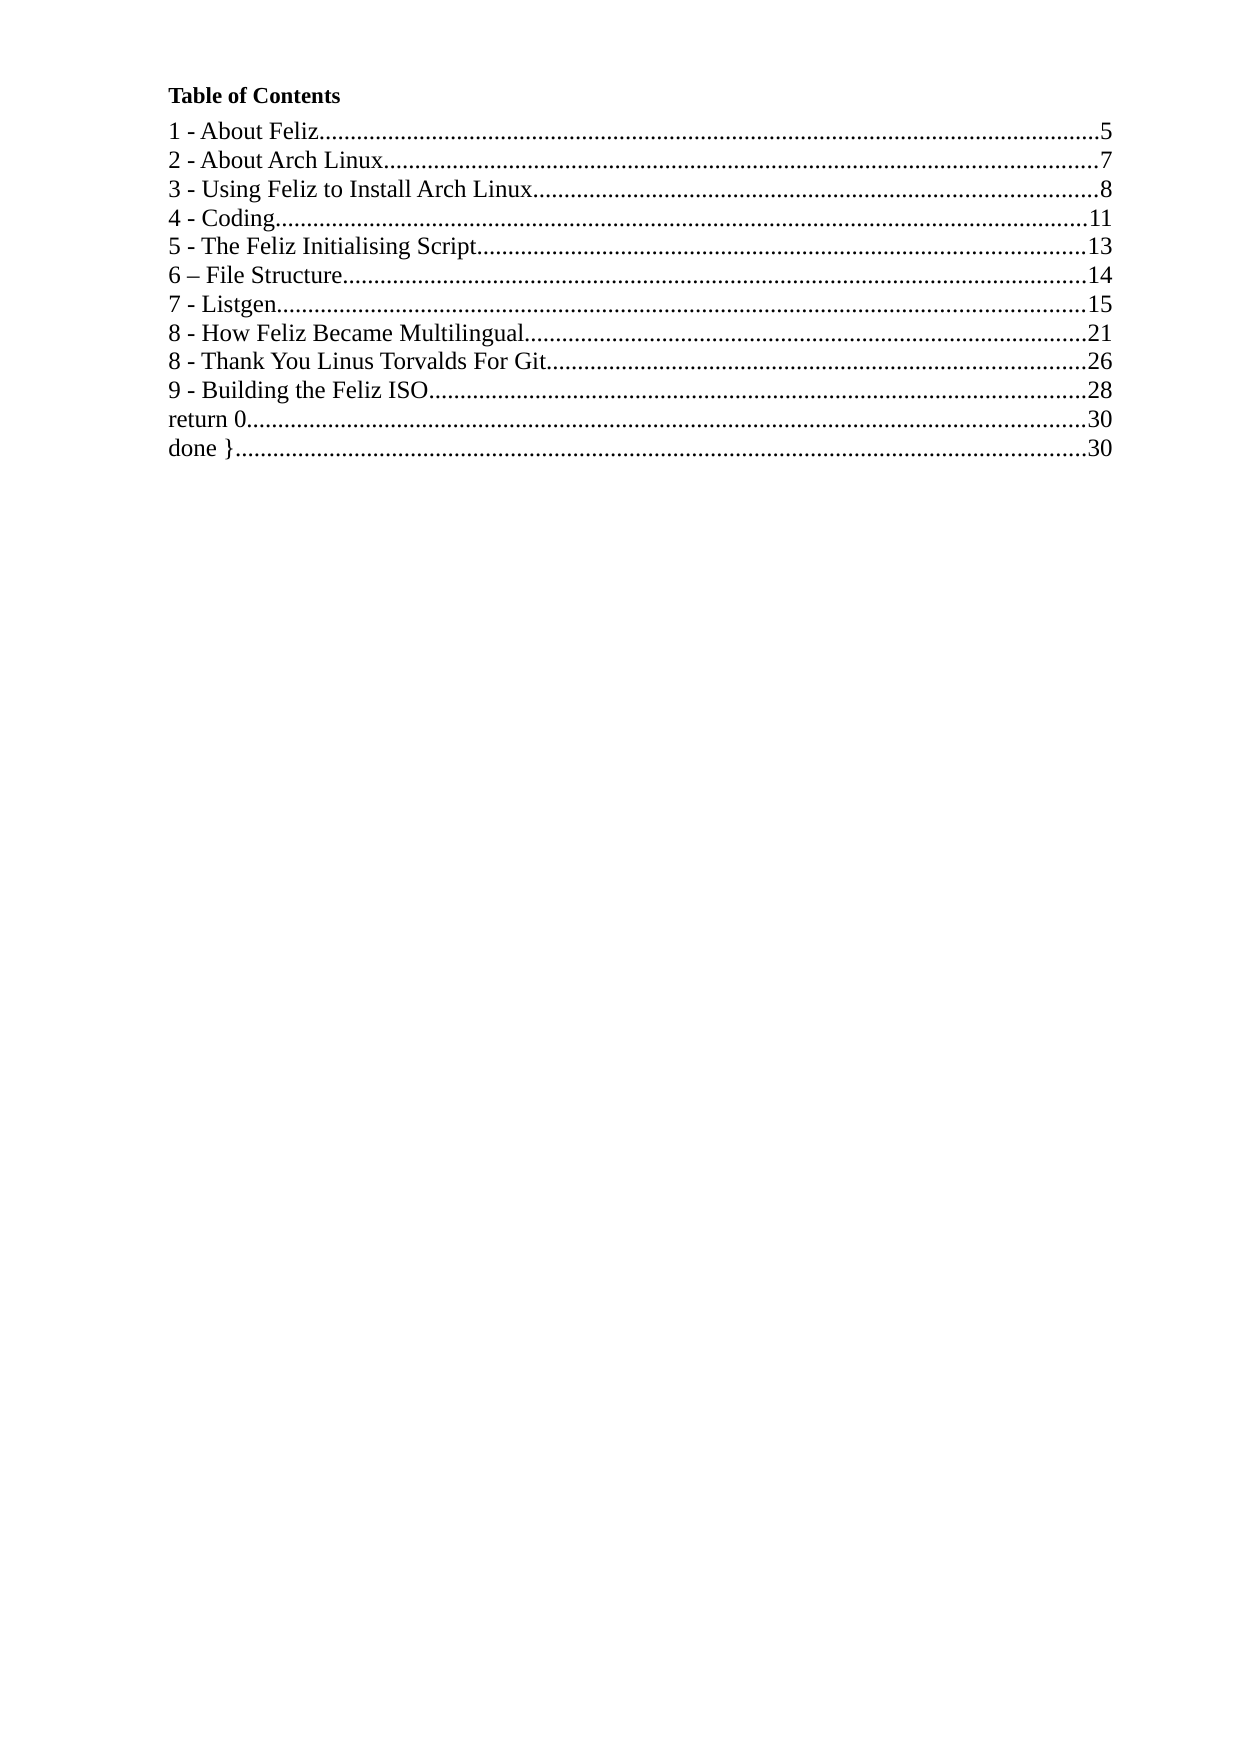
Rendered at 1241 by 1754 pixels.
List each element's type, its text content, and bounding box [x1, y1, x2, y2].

subtitle Table of Contents [156, 82, 1112, 109]
text 7 - Listgen 15 [156, 289, 1112, 318]
text 9 - Building the Feliz ISO 28 [156, 375, 1112, 404]
text 2 - About Arch Linux 7 [156, 145, 1112, 174]
text return 0 30 [156, 404, 1112, 433]
text 8 - Thank You Linus Torvalds For Git 26 [156, 346, 1112, 375]
text 8 - How Feliz Became Multilingual 21 [156, 318, 1112, 346]
text 3 - Using Feliz to Install Arch Linux 8 [156, 174, 1112, 203]
text 4 - Coding 11 [156, 203, 1112, 231]
text done } 30 [156, 433, 1112, 461]
text 5 - The Feliz Initialising Script 13 [156, 231, 1112, 260]
text 1 - About Feliz 5 [156, 116, 1112, 145]
text 6 – File Structure 14 [156, 260, 1112, 289]
